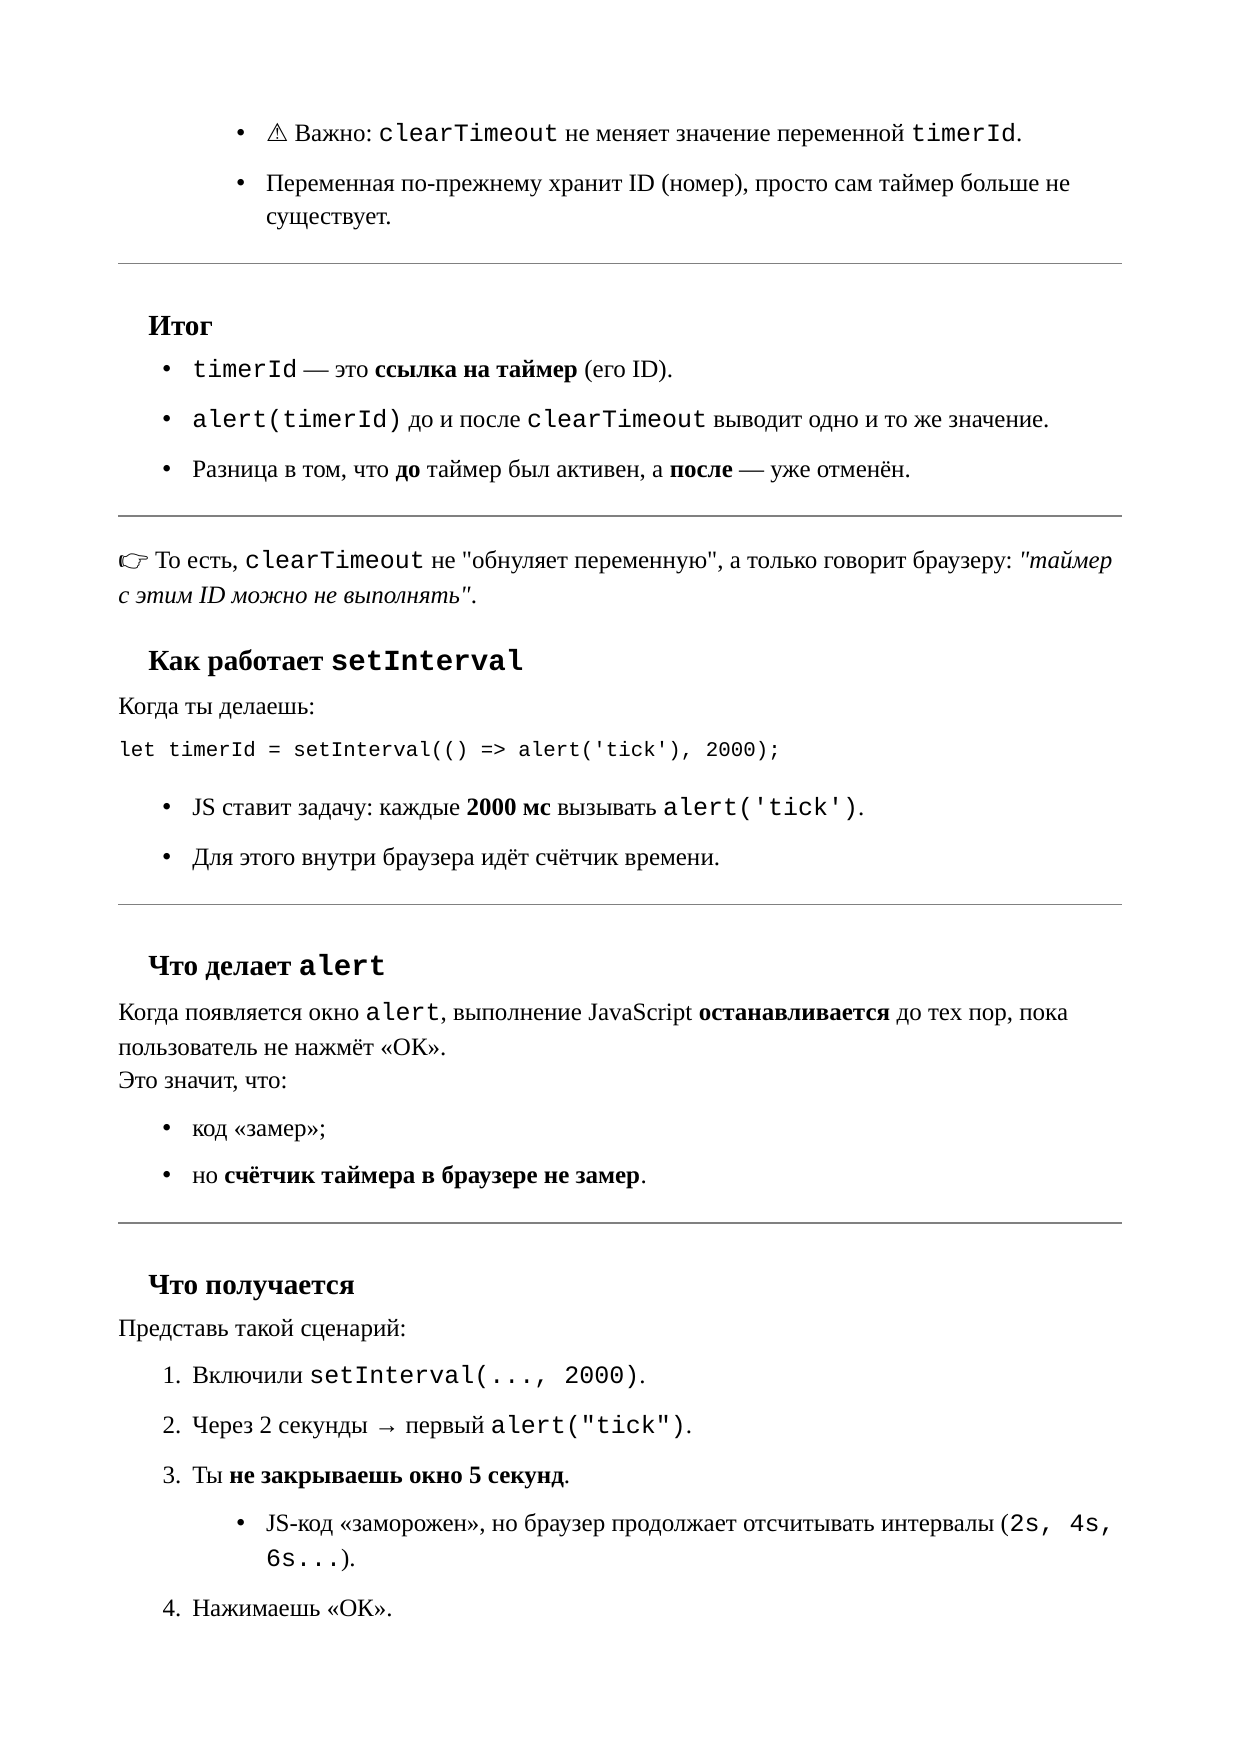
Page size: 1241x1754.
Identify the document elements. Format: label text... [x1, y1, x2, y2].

list Разница в том, что до таймер был активен, а после — уже отменён. [162, 454, 1122, 482]
subtitle 📌 Итог [118, 308, 1122, 341]
text Когда ты делаешь: [118, 691, 1122, 720]
text Представь такой сценарий: [118, 1313, 1122, 1342]
list Нажимаешь «ОК». [162, 1593, 1122, 1622]
text let timerId = setInterval(() => alert('tick'), 2000); [118, 739, 1122, 763]
list Переменная по-прежнему хранит ID (номер), просто сам таймер больше не существует. [236, 168, 1122, 230]
text 👉 То есть, clearTimeout не "обнуляет переменную", а только говорит браузеру: "таймер с этим ID можно не выполнять". [118, 546, 1122, 609]
list timerId — это ссылка на таймер (его ID). [162, 354, 1122, 384]
list alert(timerId) до и после clearTimeout выводит одно и то же значение. [162, 404, 1122, 434]
subtitle 📌 Что делает alert [118, 948, 1122, 984]
list но счётчик таймера в браузере не замер. [162, 1160, 1122, 1189]
list Ты не закрываешь окно 5 секунд. [162, 1461, 1122, 1489]
subtitle 📌 Как работает setInterval [118, 643, 1122, 679]
text Когда появляется окно alert, выполнение JavaScript останавливается до тех пор, пока пользователь не нажмёт «ОК». Это значит, что: [118, 997, 1122, 1094]
list Для этого внутри браузера идёт счётчик времени. [162, 842, 1122, 871]
list Через 2 секунды → первый alert("tick"). [162, 1411, 1122, 1441]
list ⚠️ Важно: clearTimeout не меняет значение переменной timerId. [236, 118, 1122, 149]
list JS-код «заморожен», но браузер продолжает отсчитывать интервалы (2s, 4s, 6s...). [236, 1508, 1122, 1574]
list код «замер»; [162, 1113, 1122, 1142]
subtitle 📌 Что получается [118, 1267, 1122, 1300]
list Включили setInterval(..., 2000). [162, 1361, 1122, 1391]
list JS ставит задачу: каждые 2000 мс вызывать alert('tick'). [162, 792, 1122, 823]
